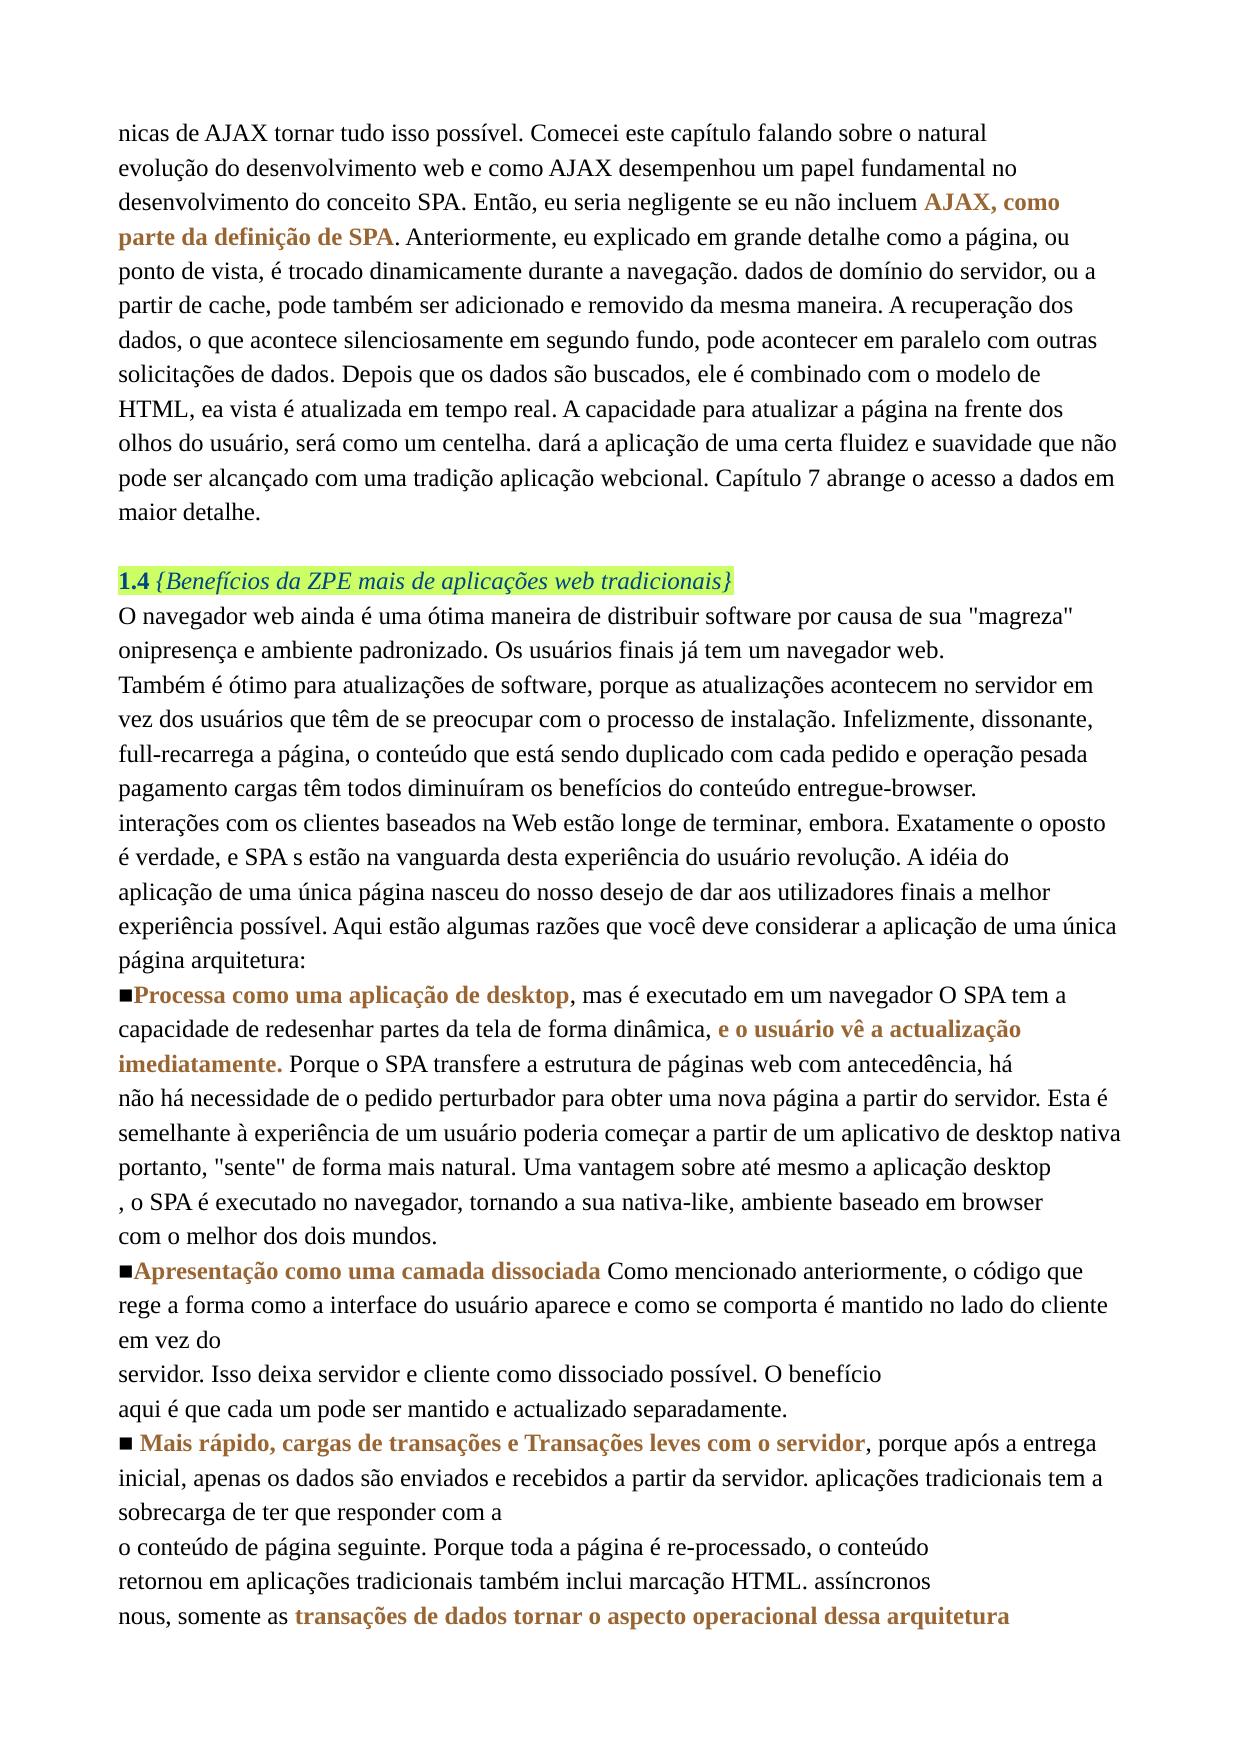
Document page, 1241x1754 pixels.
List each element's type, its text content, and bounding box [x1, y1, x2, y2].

text nicas de AJAX tornar tudo isso possível. Comecei este capítulo falando sobre o natural evolução do desenvolvimento web e como AJAX desempenhou um papel fundamental no desenvolvimento do conceito SPA. Então, eu seria negligente se eu não incluem AJAX, como parte da definição de SPA. Anteriormente, eu explicado em grande detalhe como a página, ou ponto de vista, é trocado dinamicamente durante a navegação. dados de domínio do servidor, ou a partir de cache, pode também ser adicionado e removido da mesma maneira. A recuperação dos dados, o que acontece silenciosamente em segundo fundo, pode acontecer em paralelo com outras solicitações de dados. Depois que os dados são buscados, ele é combinado com o modelo de HTML, ea vista é atualizada em tempo real. A capacidade para atualizar a página na frente dos olhos do usuário, será como um centelha. dará a aplicação de uma certa fluidez e suavidade que não pode ser alcançado com uma tradição aplicação webcional. Capítulo 7 abrange o acesso a dados em maior detalhe. 1.4 {Benefícios da ZPE mais de aplicações web tradicionais} O navegador web ainda é uma ótima maneira de distribuir software por causa de sua "magreza" onipresença e ambiente padronizado. Os usuários finais já tem um navegador web. Também é ótimo para atualizações de software, porque as atualizações acontecem no servidor em vez dos usuários que têm de se preocupar com o processo de instalação. Infelizmente, dissonante, full-recarrega a página, o conteúdo que está sendo duplicado com cada pedido e operação pesada pagamento cargas têm todos diminuíram os benefícios do conteúdo entregue-browser. interações com os clientes baseados na Web estão longe de terminar, embora. Exatamente o oposto é verdade, e SPA s estão na vanguarda desta experiência do usuário revolução. A idéia do aplicação de uma única página nasceu do nosso desejo de dar aos utilizadores finais a melhor experiência possível. Aqui estão algumas razões que você deve considerar a aplicação de uma única página arquitetura: ■Processa como uma aplicação de desktop, mas é executado em um navegador O SPA tem a capacidade de redesenhar partes da tela de forma dinâmica, e o usuário vê a actualização imediatamente. Porque o SPA transfere a estrutura de páginas web com antecedência, há não há necessidade de o pedido perturbador para obter uma nova página a partir do servidor. Esta é semelhante à experiência de um usuário poderia começar a partir de um aplicativo de desktop nativa portanto, "sente" de forma mais natural. Uma vantagem sobre até mesmo a aplicação desktop , o SPA é executado no navegador, tornando a sua nativa-like, ambiente baseado em browser com o melhor dos dois mundos. ■Apresentação como uma camada dissociada Como mencionado anteriormente, o código que rege a forma como a interface do usuário aparece e como se comporta é mantido no lado do cliente em vez do servidor. Isso deixa servidor e cliente como dissociado possível. O benefício aqui é que cada um pode ser mantido e actualizado separadamente. ■ Mais rápido, cargas de transações e Transações leves com o servidor, porque após a entrega inicial, apenas os dados são enviados e recebidos a partir da servidor. aplicações tradicionais tem a sobrecarga de ter que responder com a o conteúdo de página seguinte. Porque toda a página é re-processado, o conteúdo retornou em aplicações tradicionais também inclui marcação HTML. assíncronos nous, somente as transações de dados tornar o aspecto operacional dessa arquitetura [118, 118, 1122, 1629]
